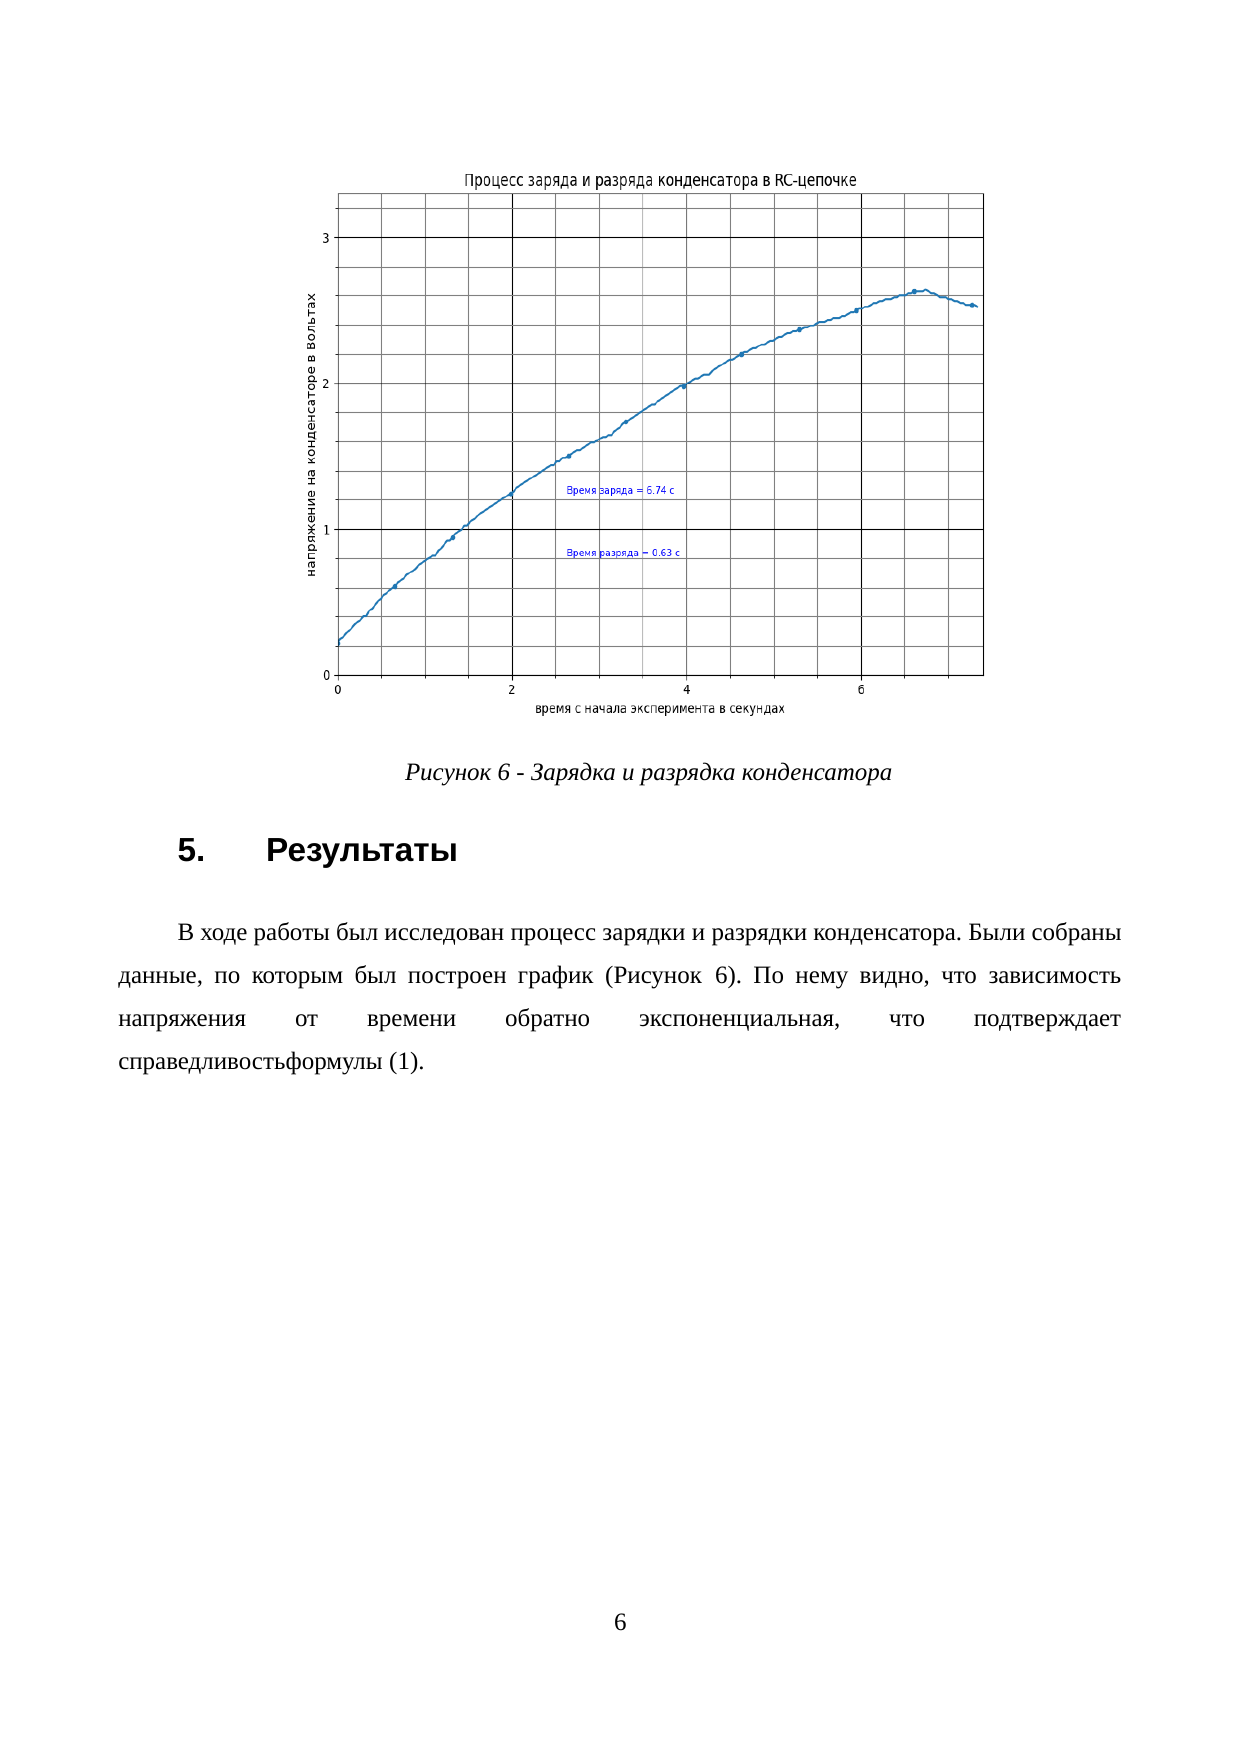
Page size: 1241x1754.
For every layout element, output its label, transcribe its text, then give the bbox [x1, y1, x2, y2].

text Рисунок 6 - Зарядка и разрядка конденсатора [118, 757, 1122, 786]
picture [233, 118, 1066, 743]
subtitle Результаты [118, 830, 1122, 868]
text В ходе работы был исследован процесс зарядки и разрядки конденсатора. Были собраны данные, по которым был построен график (Рисунок 6). По нему видно, что зависимость напряжения от времени обратно экспоненциальная, что подтверждает справедливостьформулы (1). [118, 917, 1122, 1075]
